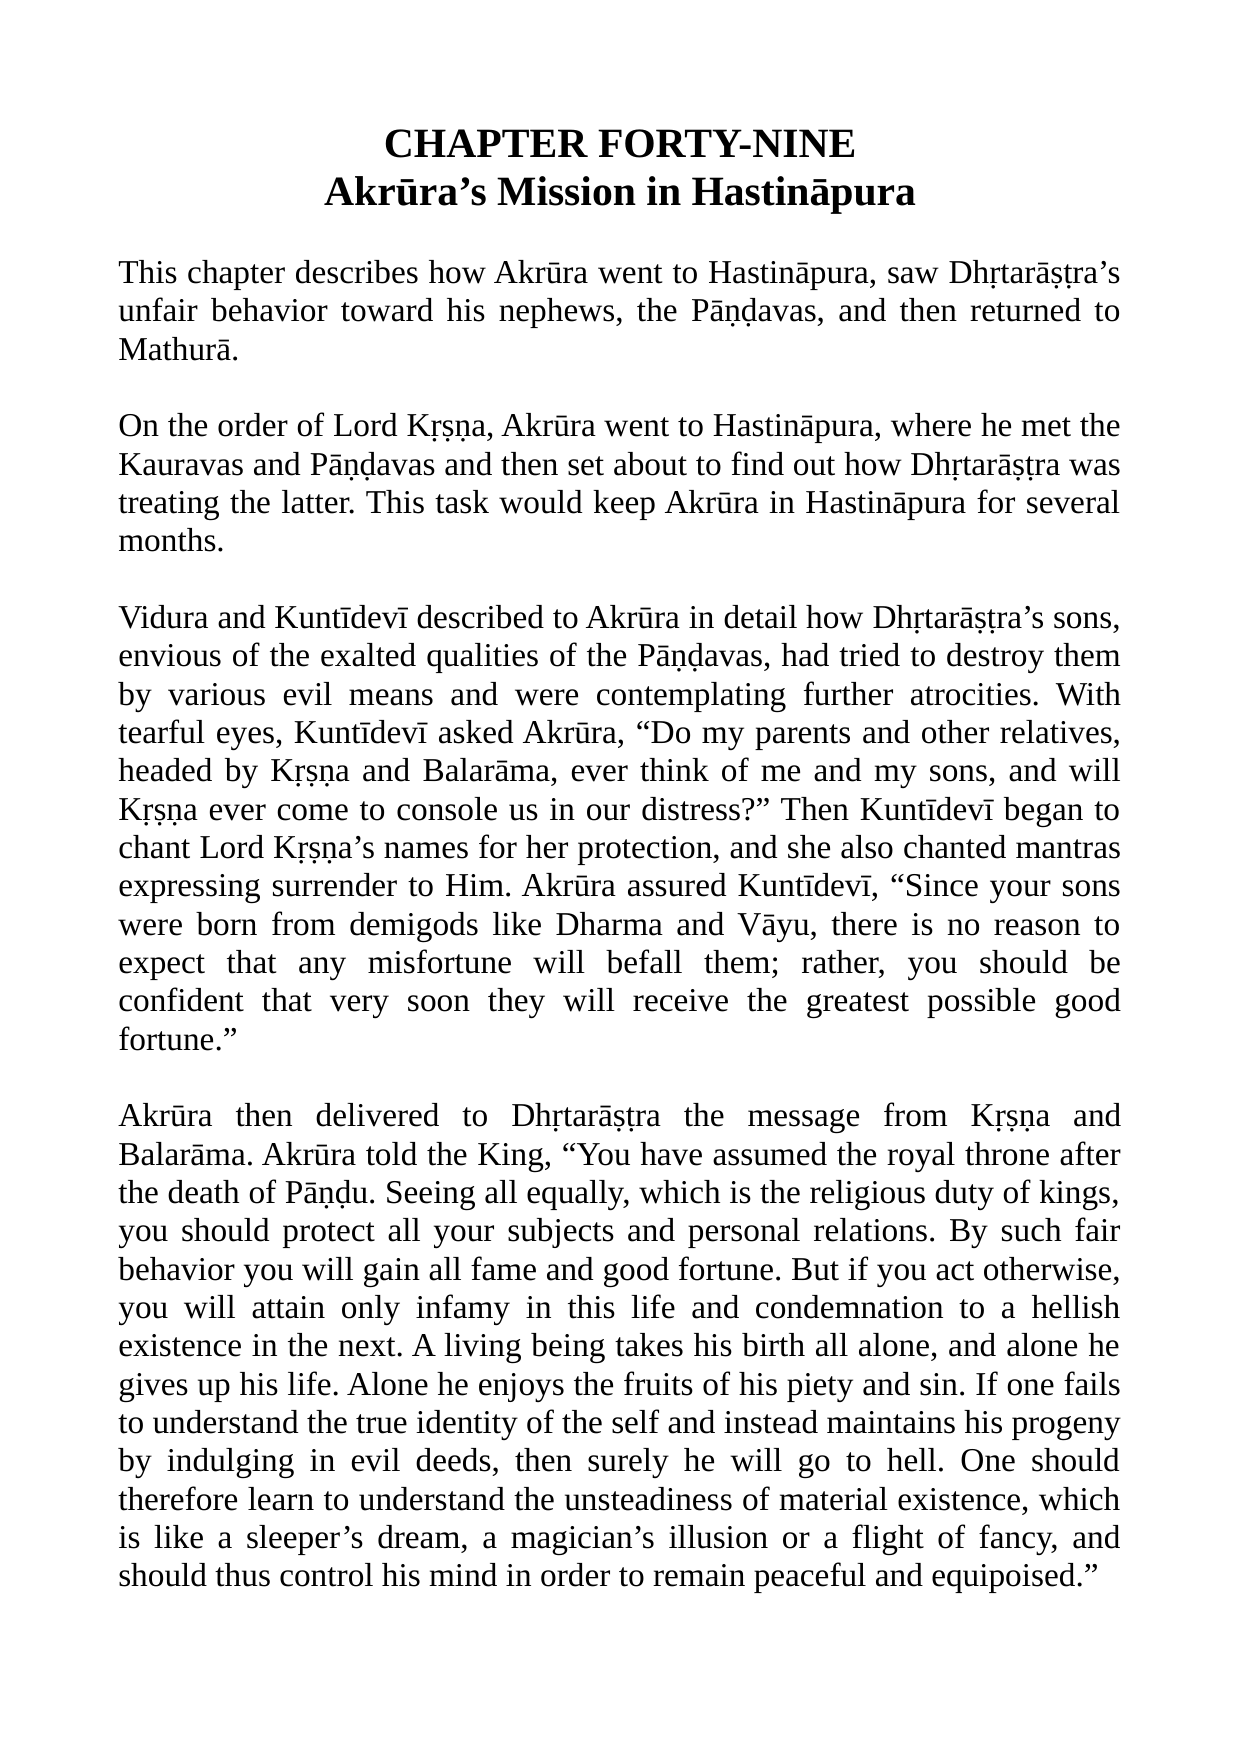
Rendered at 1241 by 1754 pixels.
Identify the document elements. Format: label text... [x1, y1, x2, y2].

text Vidura and Kuntīdevī described to Akrūra in detail how Dhṛtarāṣṭra’s sons, envious of the exalted qualities of the Pāṇḍavas, had tried to destroy them by various evil means and were contemplating further atrocities. With tearful eyes, Kuntīdevī asked Akrūra, “Do my parents and other relatives, headed by Kṛṣṇa and Balarāma, ever think of me and my sons, and will Kṛṣṇa ever come to console us in our distress?” Then Kuntīdevī began to chant Lord Kṛṣṇa’s names for her protection, and she also chanted mantras expressing surrender to Him. Akrūra assured Kuntīdevī, “Since your sons were born from demigods like Dharma and Vāyu, there is no reason to expect that any misfortune will befall them; rather, you should be confident that very soon they will receive the greatest possible good fortune.” [118, 597, 1122, 1057]
text CHAPTER FORTY-NINE [118, 118, 1122, 166]
text Akrūra then delivered to Dhṛtarāṣṭra the message from Kṛṣṇa and Balarāma. Akrūra told the King, “You have assumed the royal throne after the death of Pāṇḍu. Seeing all equally, which is the religious duty of kings, you should protect all your subjects and personal relations. By such fair behavior you will gain all fame and good fortune. But if you act otherwise, you will attain only infamy in this life and condemnation to a hellish existence in the next. A living being takes his birth all alone, and alone he gives up his life. Alone he enjoys the fruits of his piety and sin. If one fails to understand the true identity of the self and instead maintains his progeny by indulging in evil deeds, then surely he will go to hell. One should therefore learn to understand the unsteadiness of material existence, which is like a sleeper’s dream, a magician’s illusion or a flight of fancy, and should thus control his mind in order to remain peaceful and equipoised.” [118, 1096, 1122, 1594]
text On the order of Lord Kṛṣṇa, Akrūra went to Hastināpura, where he met the Kauravas and Pāṇḍavas and then set about to find out how Dhṛtarāṣṭra was treating the latter. This task would keep Akrūra in Hastināpura for several months. [118, 406, 1122, 559]
text Akrūra’s Mission in Hastināpura [118, 166, 1122, 214]
text This chapter describes how Akrūra went to Hastināpura, saw Dhṛtarāṣṭra’s unfair behavior toward his nephews, the Pāṇḍavas, and then returned to Mathurā. [118, 252, 1122, 367]
